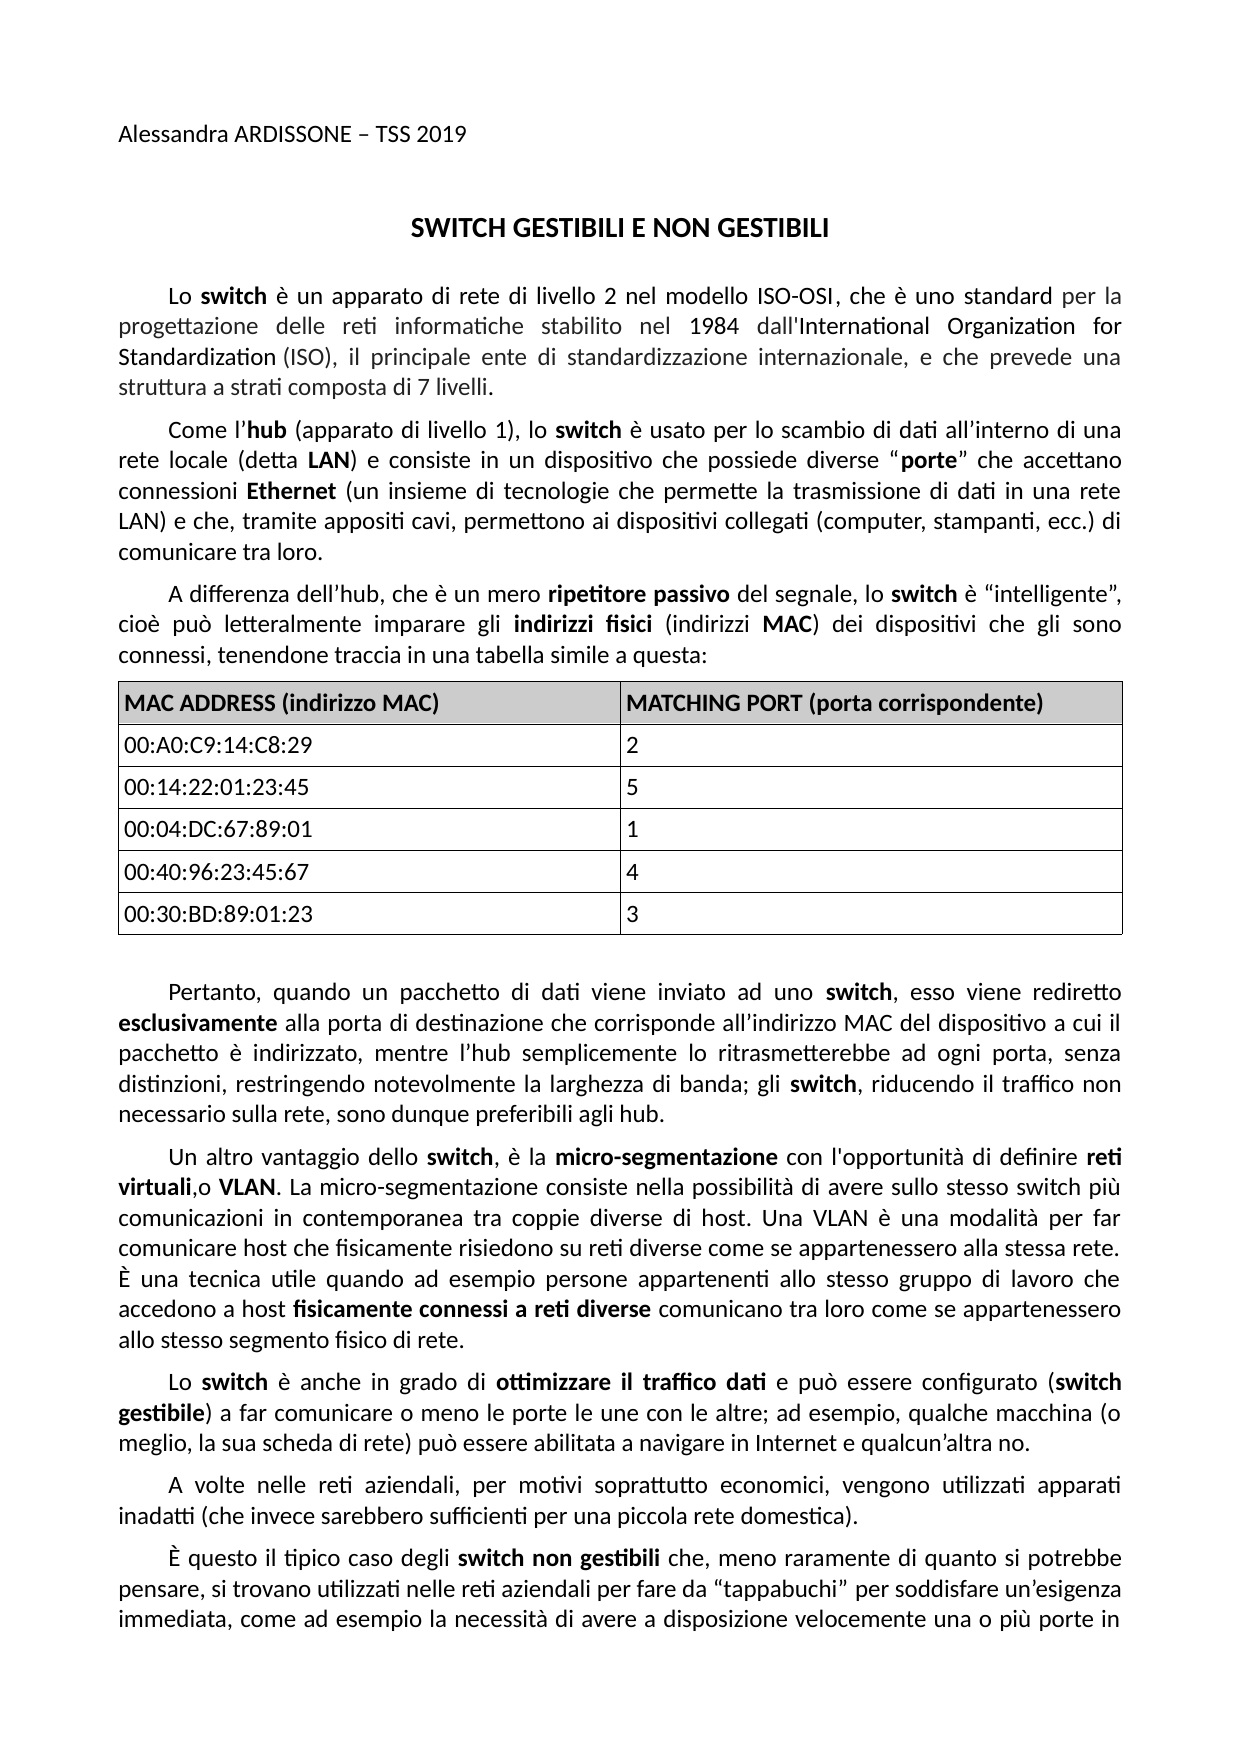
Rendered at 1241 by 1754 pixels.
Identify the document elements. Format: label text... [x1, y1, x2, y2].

text A differenza dell’hub, che è un mero ripetitore passivo del segnale, lo switch è “intelligente”, cioè può letteralmente imparare gli indirizzi fisici (indirizzi MAC) dei dispositivi che gli sono connessi, tenendone traccia in una tabella simile a questa: [118, 578, 1122, 670]
table_cell 00:04:DC:67:89:01 [119, 809, 620, 850]
text Lo switch è un apparato di rete di livello 2 nel modello ISO-OSI, che è uno standard per la progettazione delle reti informatiche stabilito nel 1984 dall'International Organization for Standardization (ISO), il principale ente di standardizzazione internazionale, e che prevede una struttura a strati composta di 7 livelli. [118, 280, 1122, 402]
text Come l’hub (apparato di livello 1), lo switch è usato per lo scambio di dati all’interno di una rete locale (detta LAN) e consiste in un dispositivo che possiede diverse “porte” che accettano connessioni Ethernet (un insieme di tecnologie che permette la trasmissione di dati in una rete LAN) e che, tramite appositi cavi, permettono ai dispositivi collegati (computer, stampanti, ecc.) di comunicare tra loro. [118, 414, 1122, 566]
table_header MATCHING PORT (porta corrispondente) [621, 682, 1122, 723]
table_cell 2 [621, 725, 1122, 766]
table_cell 00:40:96:23:45:67 [119, 851, 620, 892]
text Un altro vantaggio dello switch, è la micro-segmentazione con l'opportunità di definire reti virtuali,o VLAN. La micro-segmentazione consiste nella possibilità di avere sullo stesso switch più comunicazioni in contemporanea tra coppie diverse di host. Una VLAN è una modalità per far comunicare host che fisicamente risiedono su reti diverse come se appartenessero alla stessa rete. È una tecnica utile quando ad esempio persone appartenenti allo stesso gruppo di lavoro che accedono a host fisicamente connessi a reti diverse comunicano tra loro come se appartenessero allo stesso segmento fisico di rete. [118, 1141, 1122, 1354]
text Lo switch è anche in grado di ottimizzare il traffico dati e può essere configurato (switch gestibile) a far comunicare o meno le porte le une con le altre; ad esempio, qualche macchina (o meglio, la sua scheda di rete) può essere abilitata a navigare in Internet e qualcun’altra no. [118, 1366, 1122, 1458]
table_cell 5 [621, 767, 1122, 808]
table_cell 00:30:BD:89:01:23 [119, 893, 620, 934]
table_header MAC ADDRESS (indirizzo MAC) [119, 682, 620, 723]
table_cell 3 [621, 893, 1122, 934]
table_cell 00:A0:C9:14:C8:29 [119, 725, 620, 766]
text È questo il tipico caso degli switch non gestibili che, meno raramente di quanto si potrebbe pensare, si trovano utilizzati nelle reti aziendali per fare da “tappabuchi” per soddisfare un’esigenza immediata, come ad esempio la necessità di avere a disposizione velocemente una o più porte in [118, 1542, 1122, 1634]
table_cell 00:14:22:01:23:45 [119, 767, 620, 808]
text SWITCH GESTIBILI E NON GESTIBILI [118, 209, 1122, 244]
table_cell 4 [621, 851, 1122, 892]
table_cell 1 [621, 809, 1122, 850]
text A volte nelle reti aziendali, per motivi soprattutto economici, vengono utilizzati apparati inadatti (che invece sarebbero sufficienti per una piccola rete domestica). [118, 1469, 1122, 1531]
text Pertanto, quando un pacchetto di dati viene inviato ad uno switch, esso viene rediretto esclusivamente alla porta di destinazione che corrisponde all’indirizzo MAC del dispositivo a cui il pacchetto è indirizzato, mentre l’hub semplicemente lo ritrasmetterebbe ad ogni porta, senza distinzioni, restringendo notevolmente la larghezza di banda; gli switch, riducendo il traffico non necessario sulla rete, sono dunque preferibili agli hub. [118, 976, 1122, 1129]
